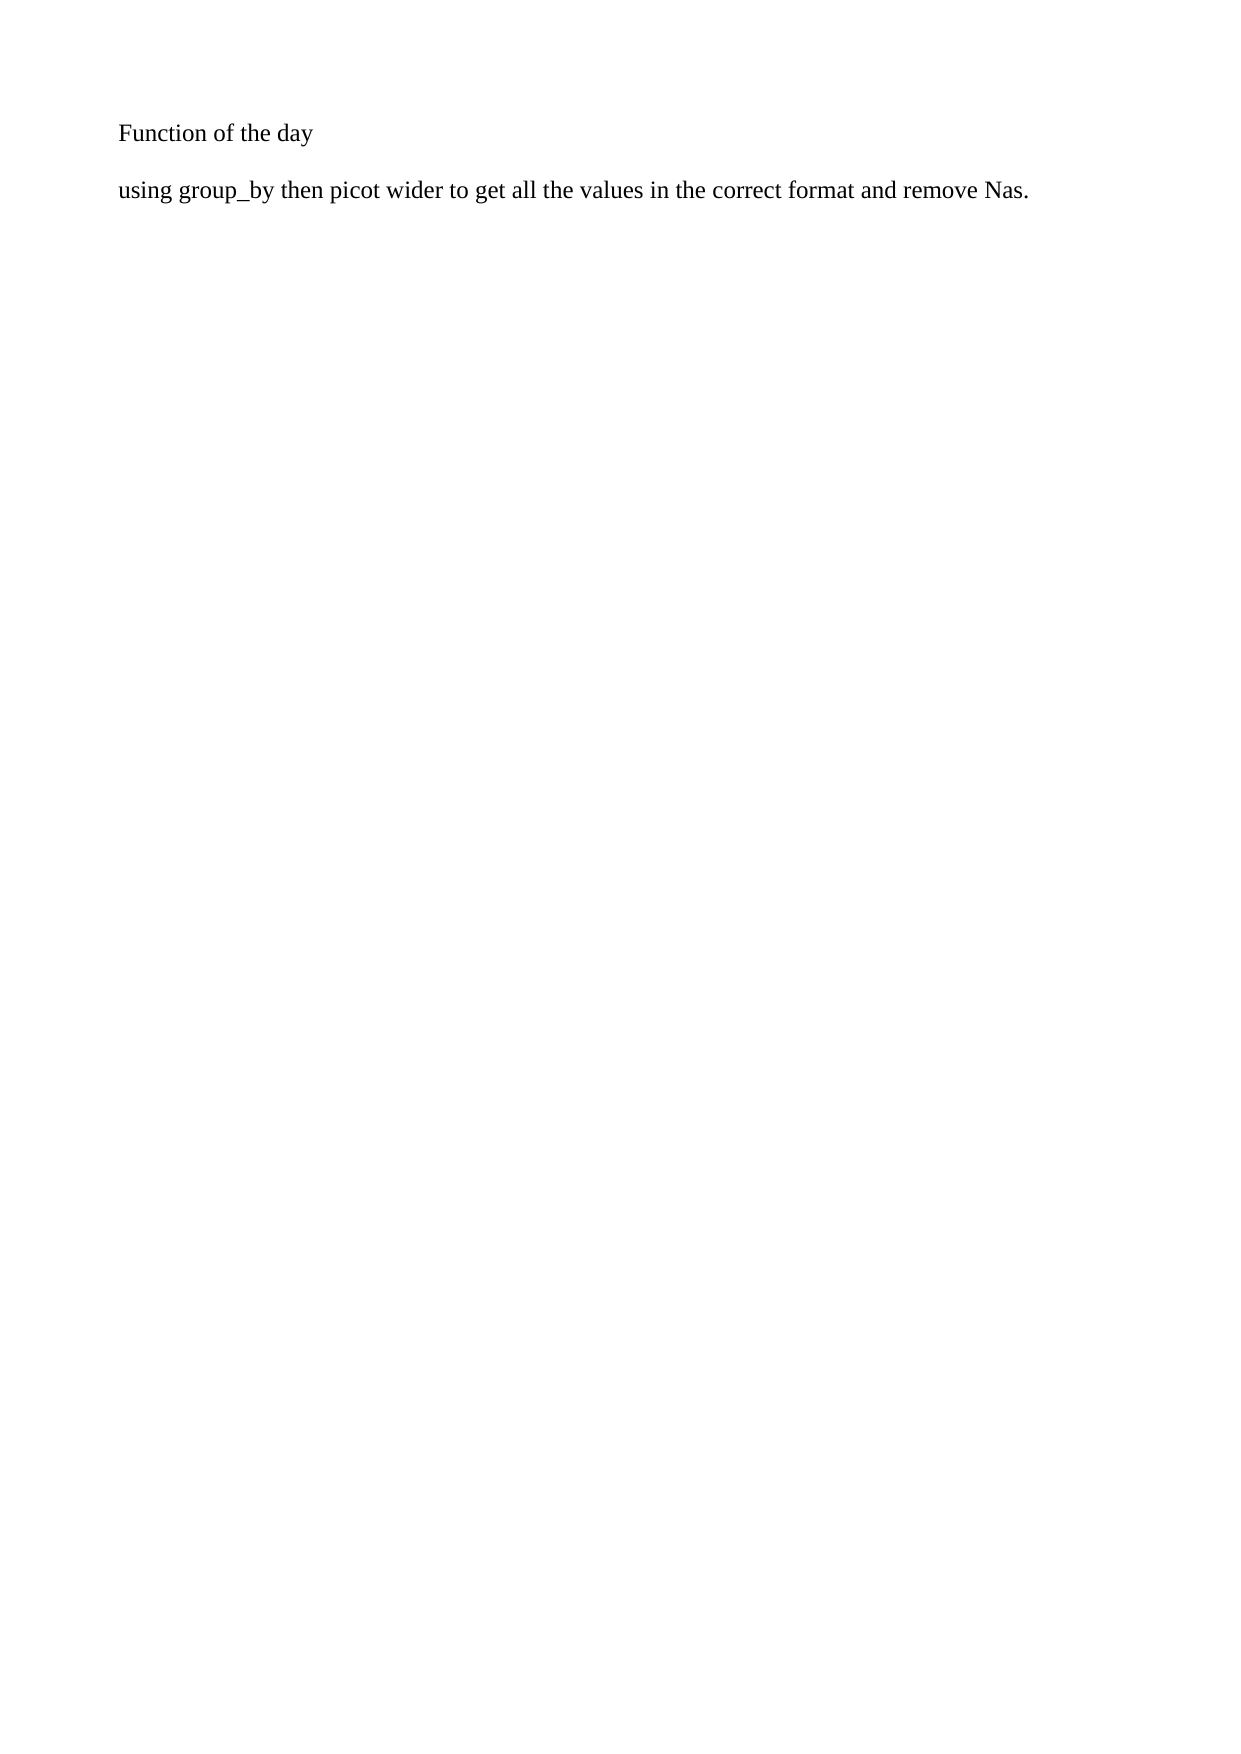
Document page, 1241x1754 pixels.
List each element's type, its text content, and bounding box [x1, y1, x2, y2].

text using group_by then picot wider to get all the values in the correct format and remove Nas. [118, 176, 1122, 204]
text Function of the day [118, 118, 1122, 147]
